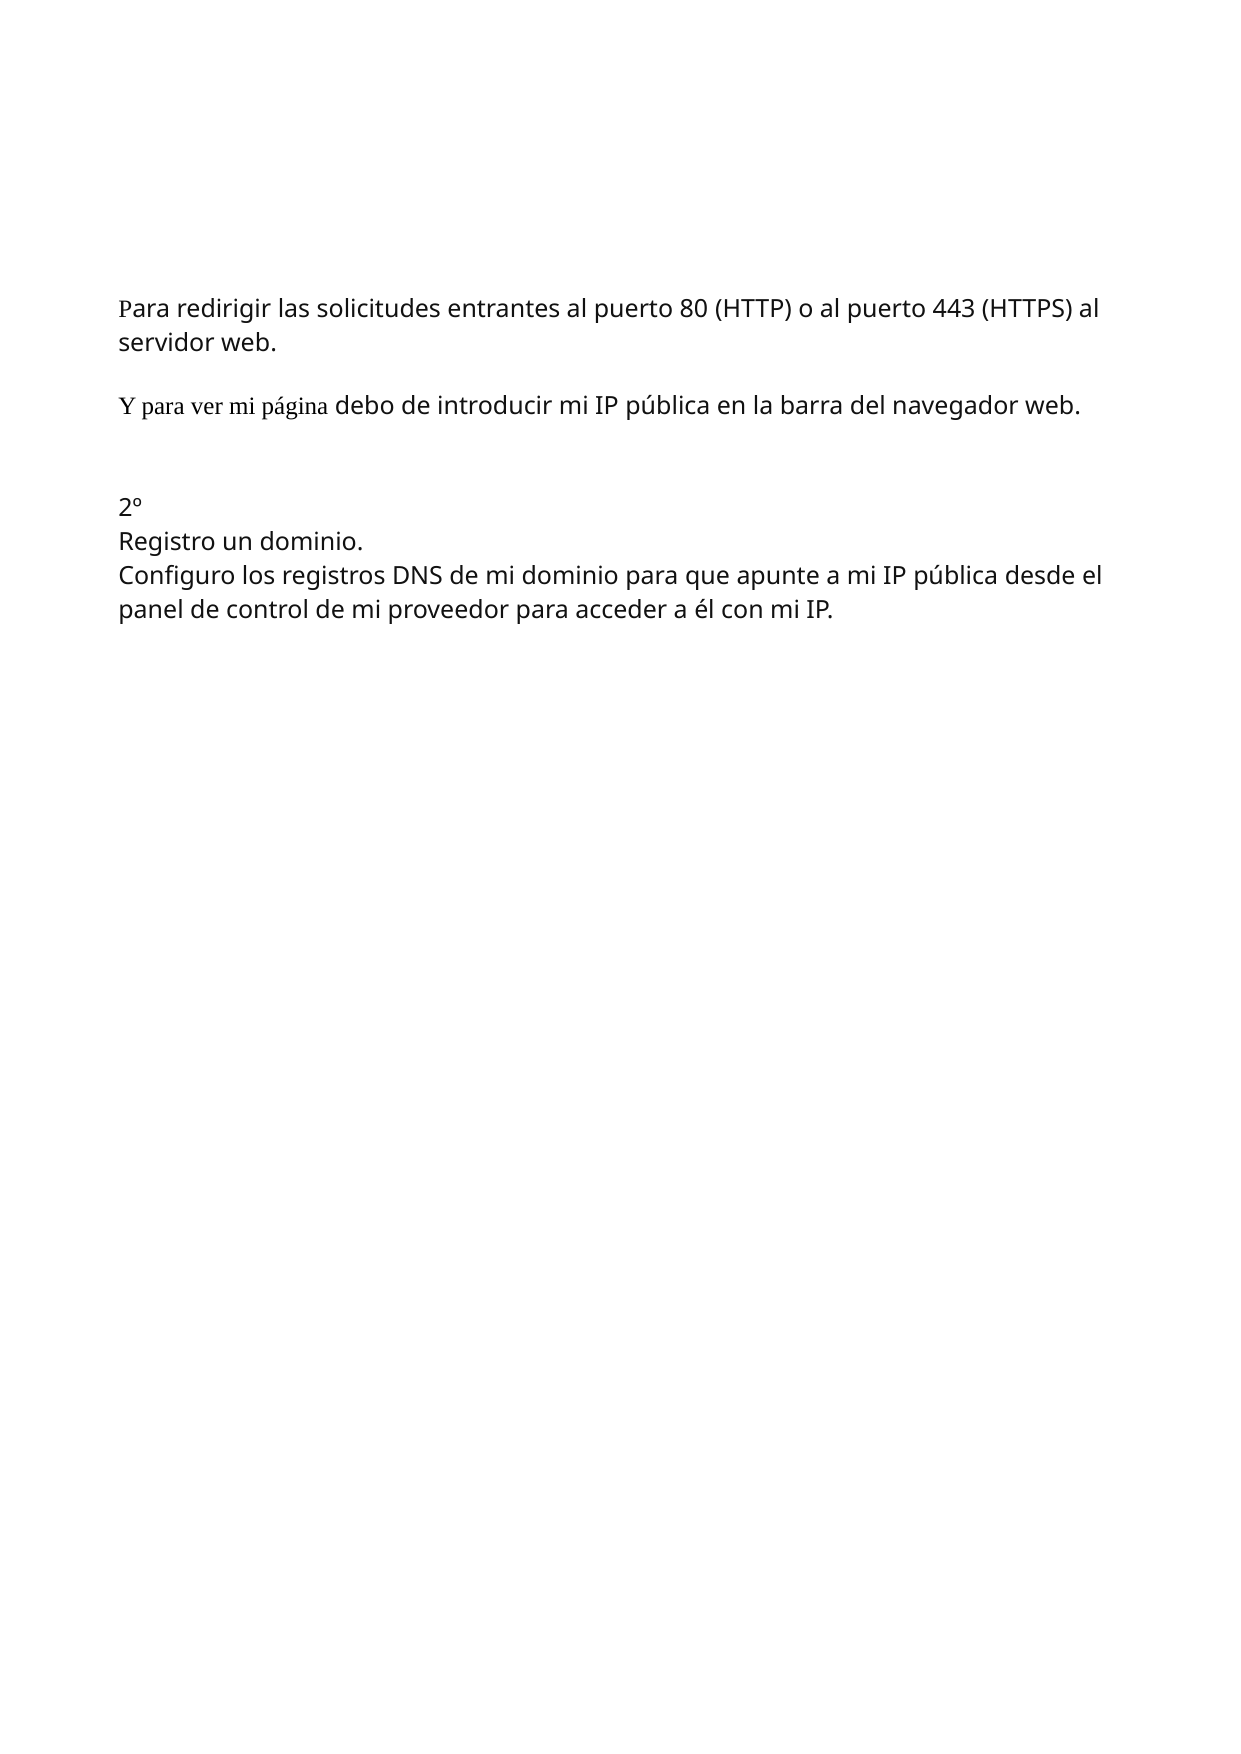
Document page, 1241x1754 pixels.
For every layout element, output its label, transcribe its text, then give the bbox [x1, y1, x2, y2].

text Configuro los registros DNS de mi dominio para que apunte a mi IP pública desde el panel de control de mi proveedor para acceder a él con mi IP. [118, 558, 1122, 626]
text 2º [118, 490, 1122, 524]
text Y para ver mi página debo de introducir mi IP pública en la barra del navegador web. [118, 387, 1122, 422]
text Para redirigir las solicitudes entrantes al puerto 80 (HTTP) o al puerto 443 (HTTPS) al servidor web. [118, 291, 1122, 359]
text Registro un dominio. [118, 524, 1122, 558]
